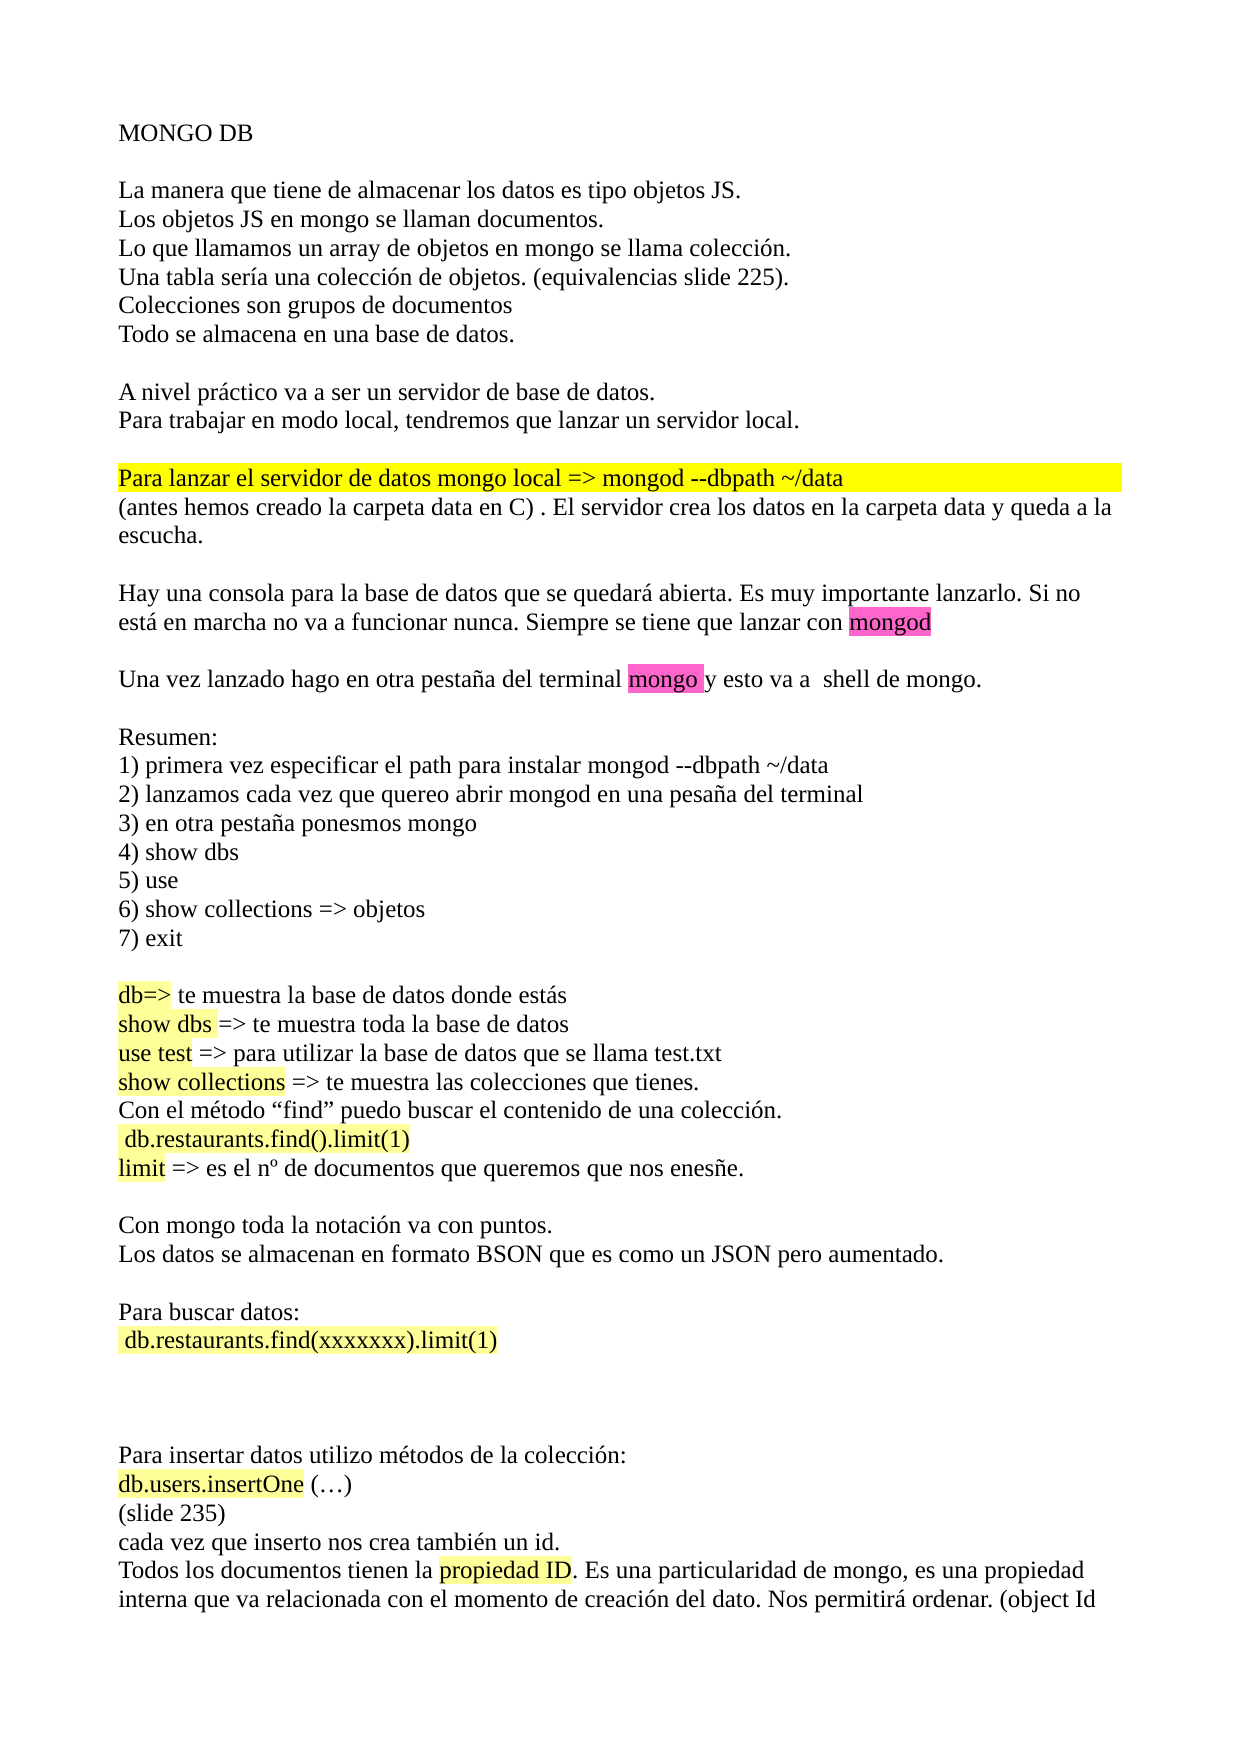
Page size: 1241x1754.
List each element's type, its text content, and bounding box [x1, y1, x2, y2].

text La manera que tiene de almacenar los datos es tipo objetos JS. [118, 176, 1122, 204]
text limit => es el nº de documentos que queremos que nos enesñe. [118, 1153, 1122, 1182]
text db.users.insertOne (…) [118, 1469, 1122, 1498]
text cada vez que inserto nos crea también un id. [118, 1527, 1122, 1556]
text use test => para utilizar la base de datos que se llama test.txt [118, 1038, 1122, 1067]
text MONGO DB [118, 118, 1122, 147]
text Resumen: [118, 722, 1122, 751]
text 3) en otra pestaña ponesmos mongo [118, 808, 1122, 837]
text db.restaurants.find(xxxxxxx).limit(1) [118, 1326, 1122, 1354]
text 1) primera vez especificar el path para instalar mongod --dbpath ~/data [118, 751, 1122, 779]
text Para trabajar en modo local, tendremos que lanzar un servidor local. [118, 406, 1122, 434]
text 2) lanzamos cada vez que quereo abrir mongod en una pesaña del terminal [118, 779, 1122, 808]
text 5) use [118, 866, 1122, 894]
text Para insertar datos utilizo métodos de la colección: [118, 1441, 1122, 1469]
text db=> te muestra la base de datos donde estás [118, 981, 1122, 1009]
text db.restaurants.find().limit(1) [118, 1124, 1122, 1153]
text A nivel práctico va a ser un servidor de base de datos. [118, 377, 1122, 406]
text show dbs => te muestra toda la base de datos [118, 1009, 1122, 1038]
text Los objetos JS en mongo se llaman documentos. [118, 204, 1122, 233]
text 4) show dbs [118, 837, 1122, 866]
text Hay una consola para la base de datos que se quedará abierta. Es muy importante lanzarlo. Si no está en marcha no va a funcionar nunca. Siempre se tiene que lanzar con mongod [118, 578, 1122, 636]
text Lo que llamamos un array de objetos en mongo se llama colección. [118, 233, 1122, 262]
text Todo se almacena en una base de datos. [118, 319, 1122, 348]
text Para lanzar el servidor de datos mongo local => mongod --dbpath ~/data [118, 463, 1122, 492]
text Con mongo toda la notación va con puntos. [118, 1211, 1122, 1239]
text (slide 235) [118, 1498, 1122, 1527]
text Con el método “find” puedo buscar el contenido de una colección. [118, 1096, 1122, 1124]
text Colecciones son grupos de documentos [118, 291, 1122, 319]
text show collections => te muestra las colecciones que tienes. [118, 1067, 1122, 1096]
text Todos los documentos tienen la propiedad ID. Es una particularidad de mongo, es una propiedad interna que va relacionada con el momento de creación del dato. Nos permitirá ordenar. (object Id [118, 1556, 1122, 1613]
text 6) show collections => objetos [118, 894, 1122, 923]
text (antes hemos creado la carpeta data en C) . El servidor crea los datos en la carpeta data y queda a la escucha. [118, 492, 1122, 549]
text Para buscar datos: [118, 1297, 1122, 1326]
text Los datos se almacenan en formato BSON que es como un JSON pero aumentado. [118, 1239, 1122, 1268]
text 7) exit [118, 923, 1122, 952]
text Una tabla sería una colección de objetos. (equivalencias slide 225). [118, 262, 1122, 291]
text Una vez lanzado hago en otra pestaña del terminal mongo y esto va a shell de mongo. [118, 664, 1122, 693]
